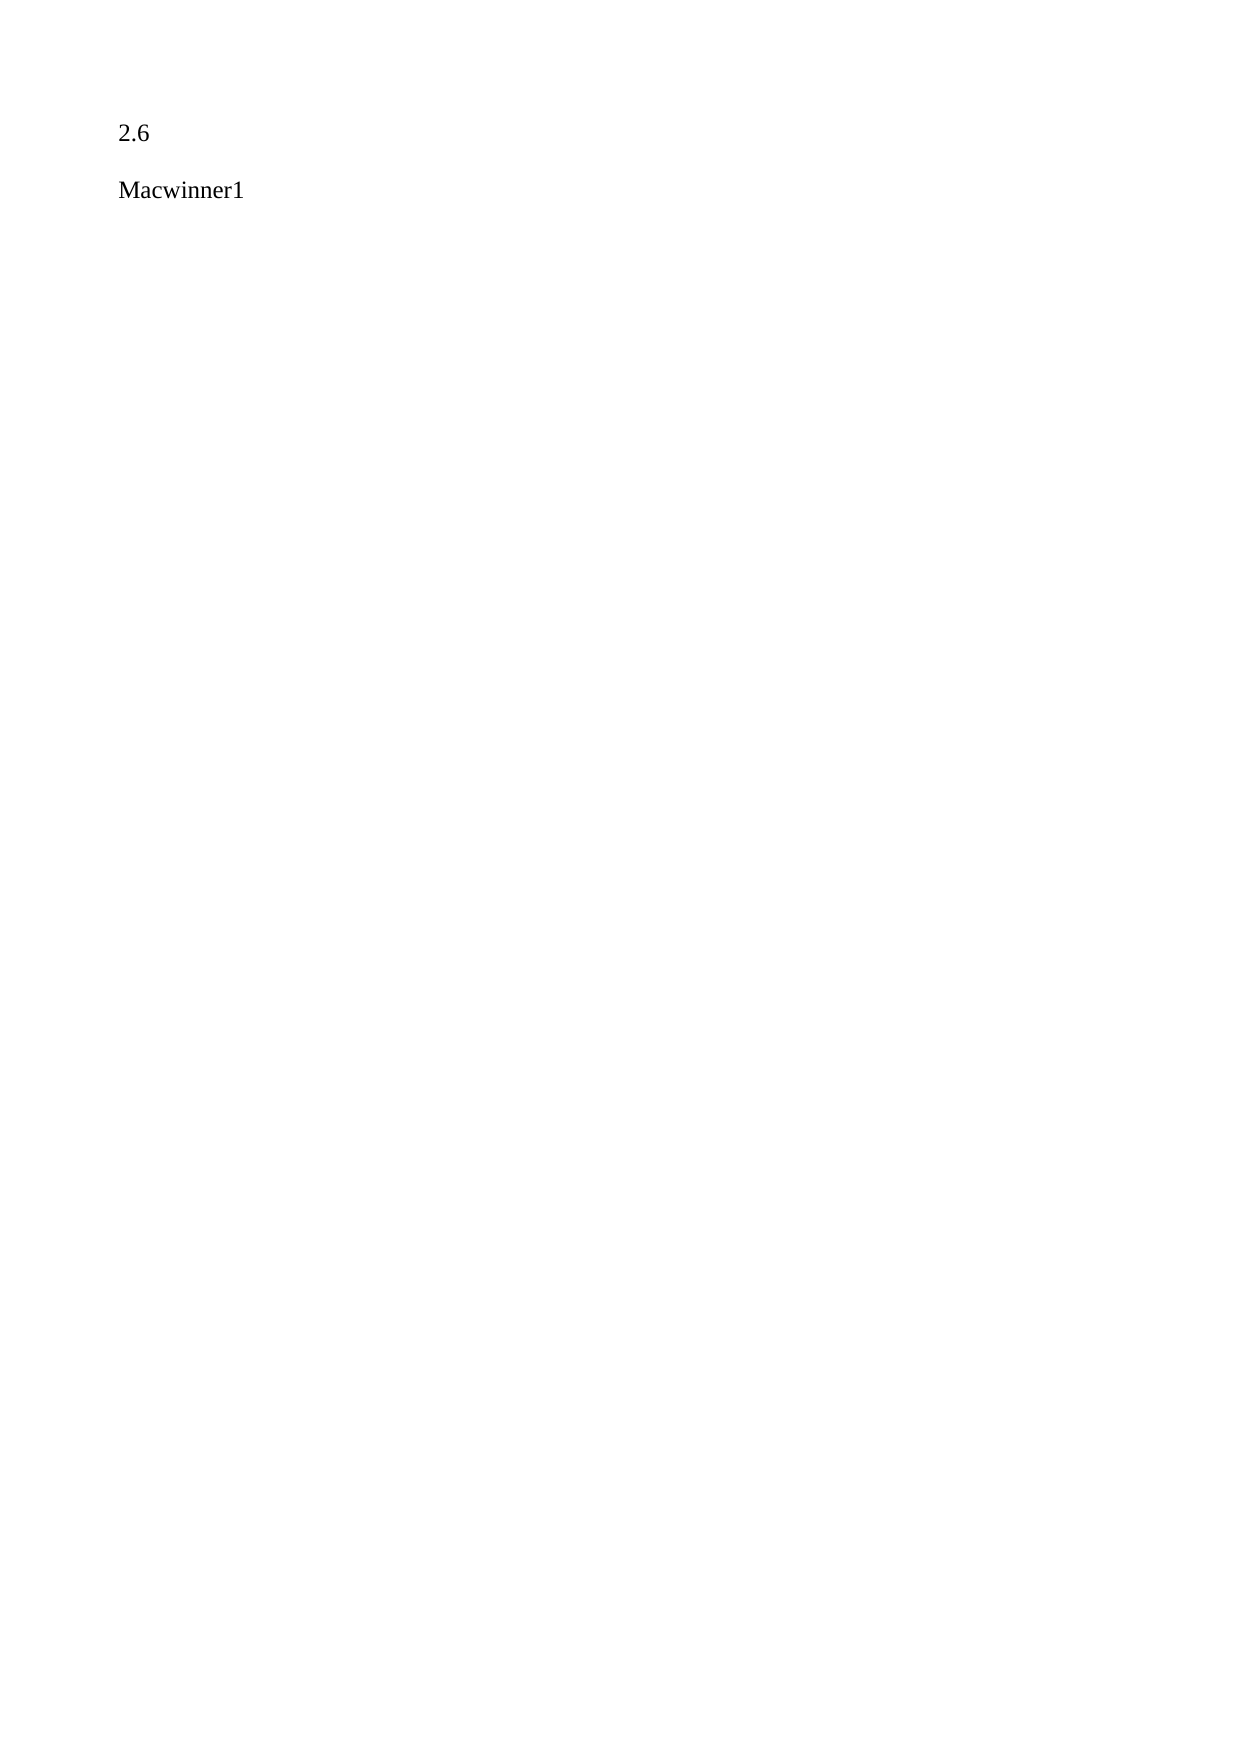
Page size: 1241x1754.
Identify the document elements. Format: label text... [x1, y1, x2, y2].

text 2.6 [118, 118, 1122, 147]
text Macwinner1 [118, 176, 1122, 204]
